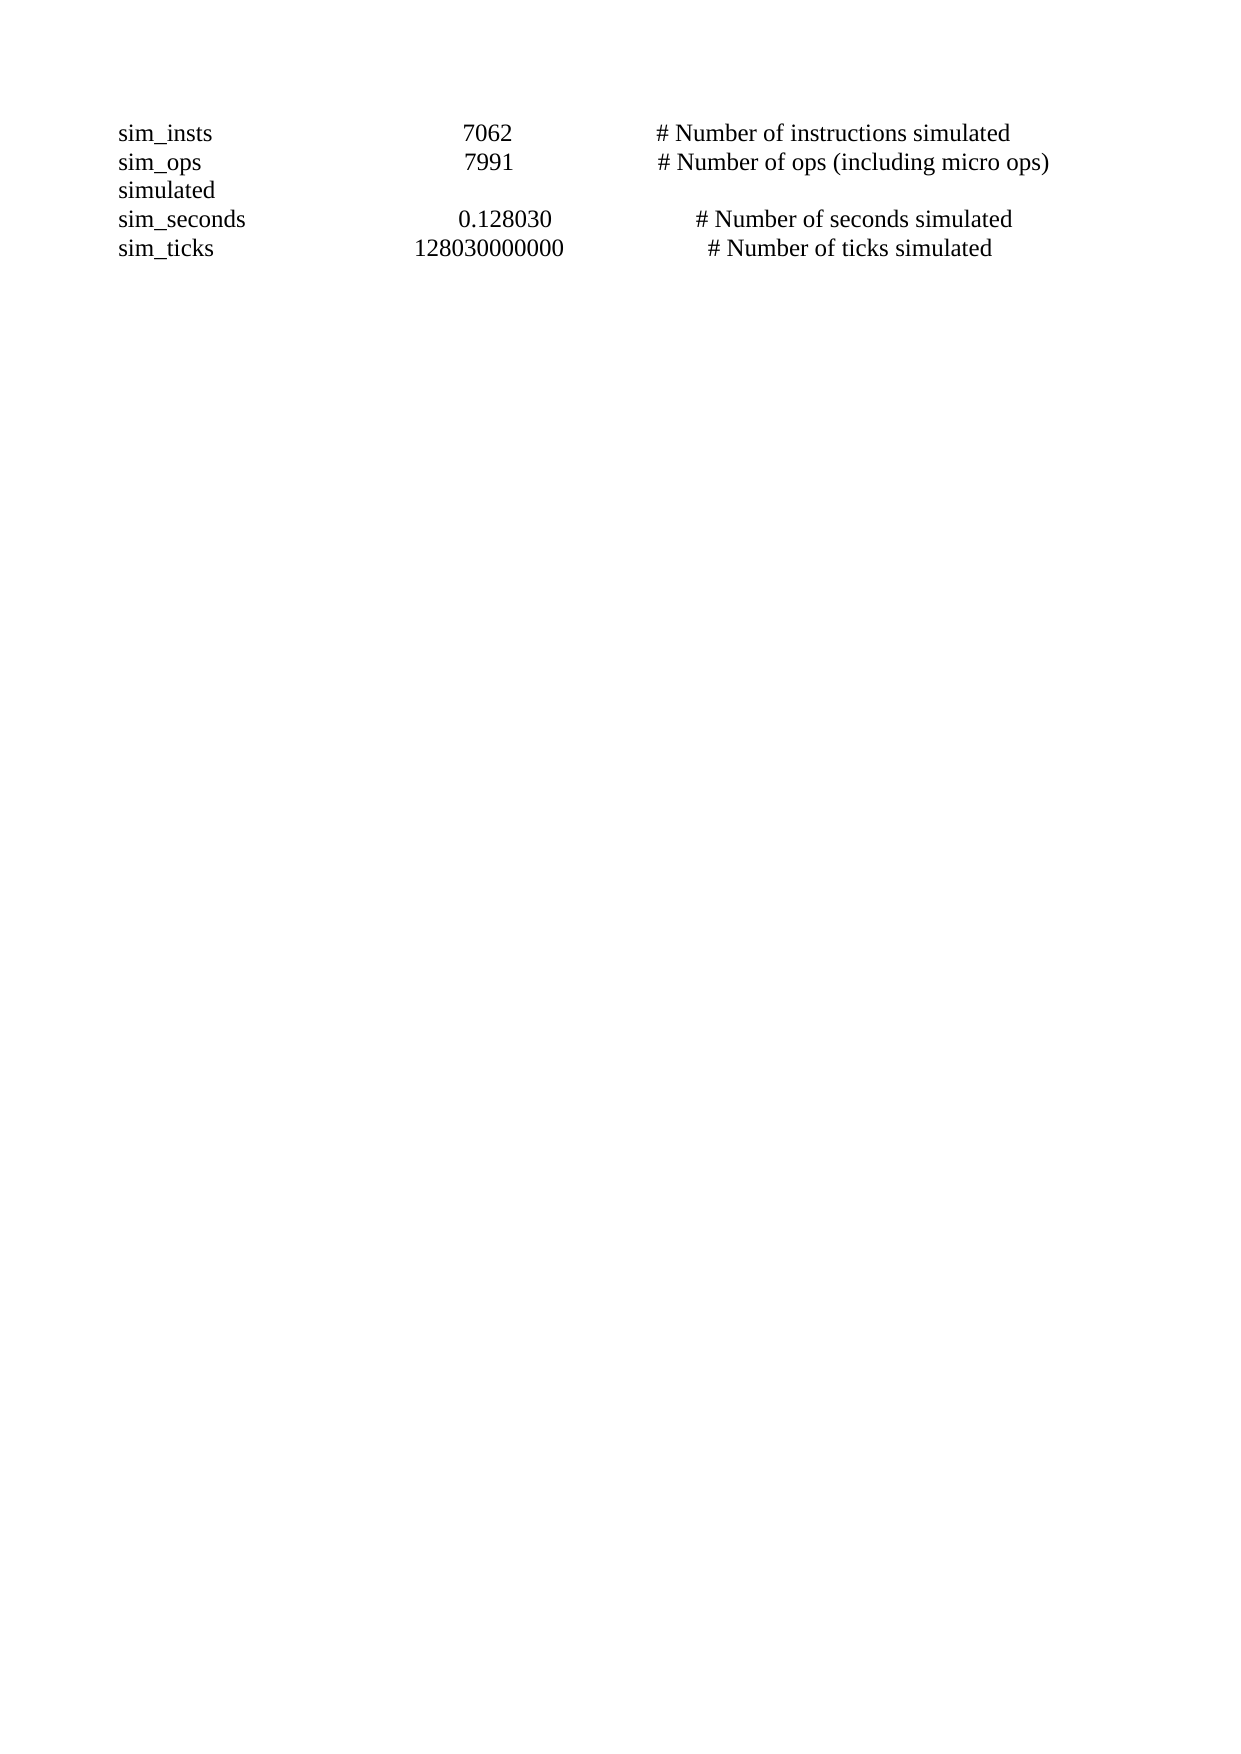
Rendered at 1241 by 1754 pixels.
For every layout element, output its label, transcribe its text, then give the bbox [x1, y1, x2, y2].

text sim_seconds 0.128030 # Number of seconds simulated [118, 204, 1122, 233]
text sim_ticks 128030000000 # Number of ticks simulated [118, 233, 1122, 262]
text sim_insts 7062 # Number of instructions simulated [118, 118, 1122, 147]
text sim_ops 7991 # Number of ops (including micro ops) simulated [118, 147, 1122, 204]
